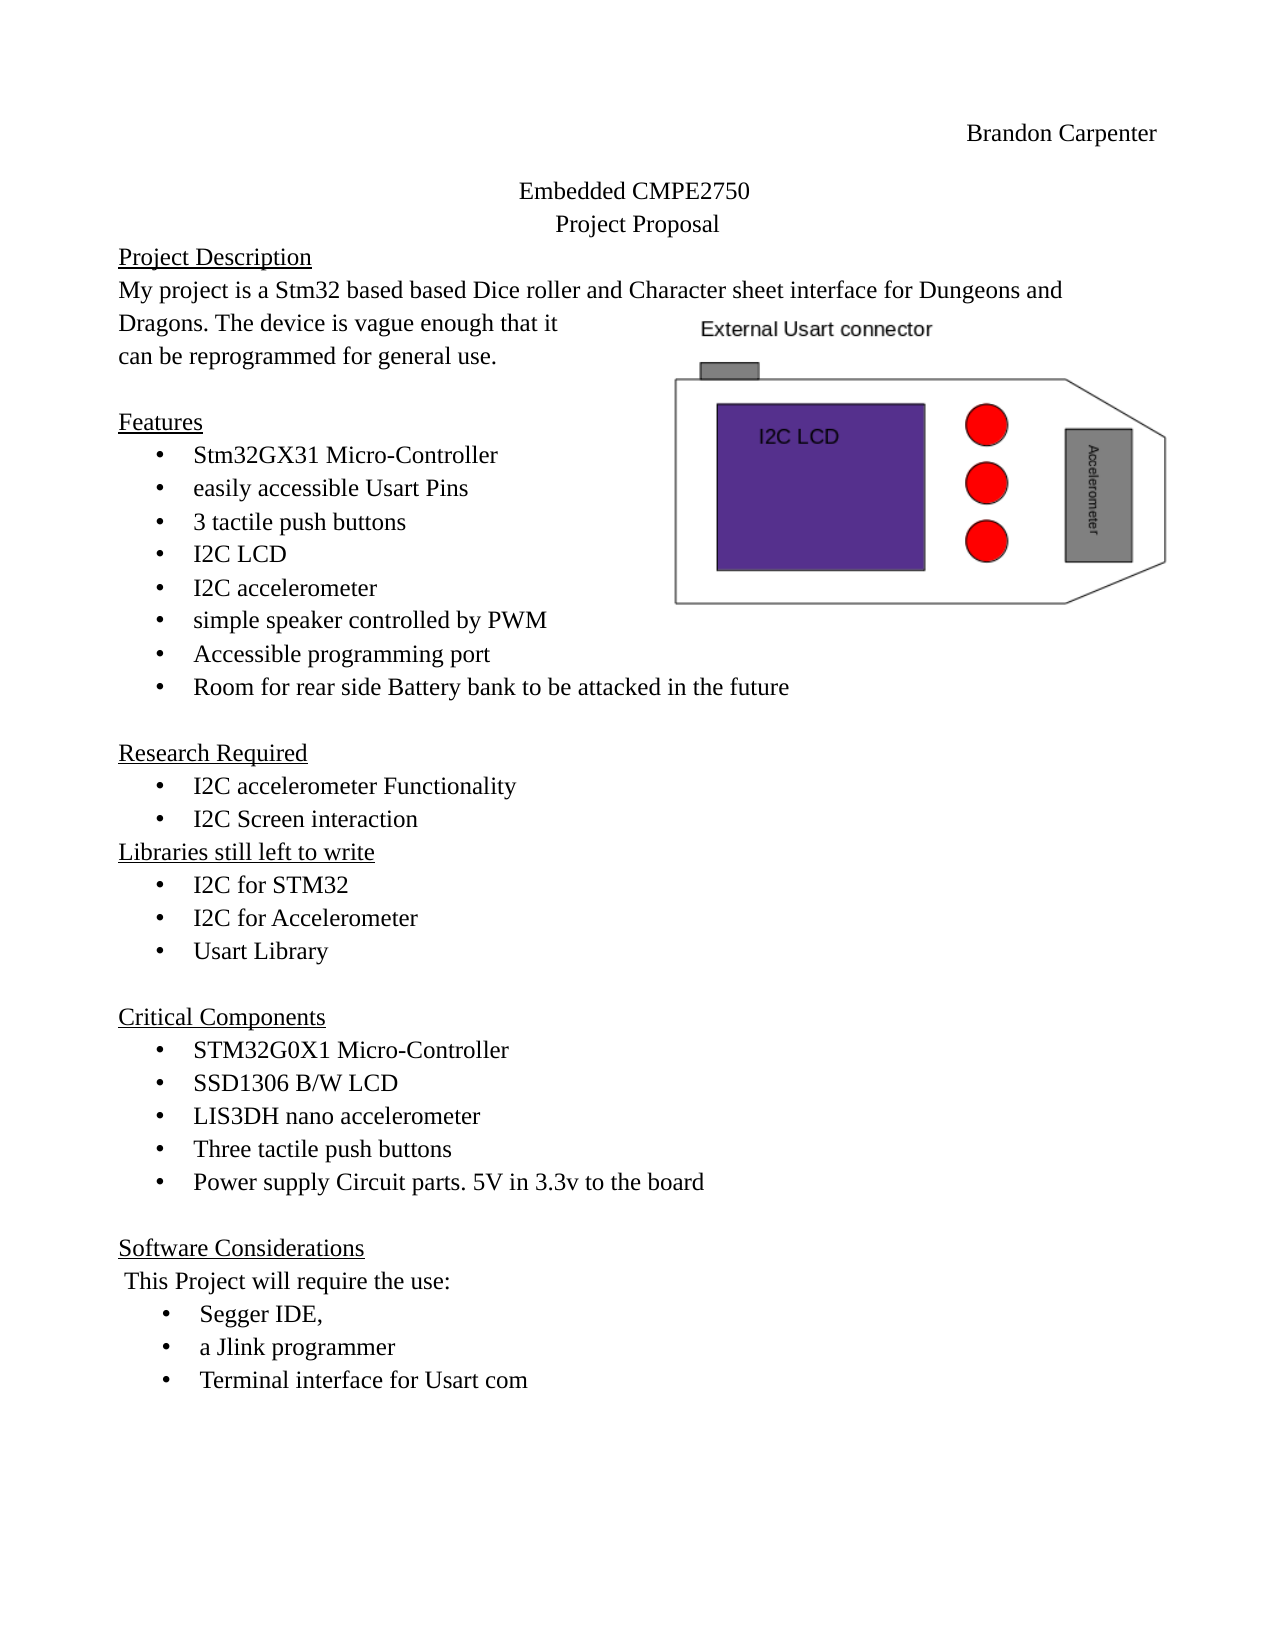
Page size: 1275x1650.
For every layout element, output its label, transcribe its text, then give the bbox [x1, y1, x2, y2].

list LIS3DH nano accelerometer [156, 1101, 1157, 1130]
text My project is a Stm32 based based Dice roller and Character sheet interface for Dungeons and Dragons. The device is vague enough that it can be reprogrammed for general use. [118, 275, 1157, 370]
text Software Considerations [118, 1233, 1157, 1262]
text Research Required [118, 738, 1157, 766]
list Room for rear side Battery bank to be attacked in the future [156, 672, 1157, 700]
text Features [118, 407, 577, 436]
list Usart Library [156, 936, 1157, 964]
picture [577, 309, 1235, 612]
list 3 tactile push buttons [156, 507, 577, 535]
list SSD1306 B/W LCD [156, 1068, 1157, 1097]
text Project Description [118, 242, 1157, 271]
list easily accessible Usart Pins [156, 473, 577, 502]
list Power supply Circuit parts. 5V in 3.3v to the board [156, 1167, 1157, 1196]
list Segger IDE, [162, 1299, 1157, 1328]
list Terminal interface for Usart com [162, 1365, 1157, 1394]
list a Jlink programmer [162, 1332, 1157, 1361]
list STM32G0X1 Micro-Controller [156, 1035, 1157, 1064]
list Three tactile push buttons [156, 1134, 1157, 1163]
text Project Proposal [118, 209, 1157, 238]
list simple speaker controlled by PWM [156, 606, 1157, 634]
list I2C for Accelerometer [156, 903, 1157, 932]
text Embedded CMPE2750 [118, 176, 1157, 205]
list Stm32GX31 Micro-Controller [156, 441, 577, 469]
list Accessible programming port [156, 639, 1157, 667]
list I2C LCD [156, 539, 577, 568]
text Libraries still left to write [118, 837, 1157, 866]
text Critical Components [118, 1002, 1157, 1031]
list I2C accelerometer [156, 573, 577, 601]
text This Project will require the use: [118, 1266, 1157, 1295]
list I2C accelerometer Functionality [156, 771, 1157, 799]
list I2C Screen interaction [156, 804, 1157, 832]
list I2C for STM32 [156, 870, 1157, 898]
